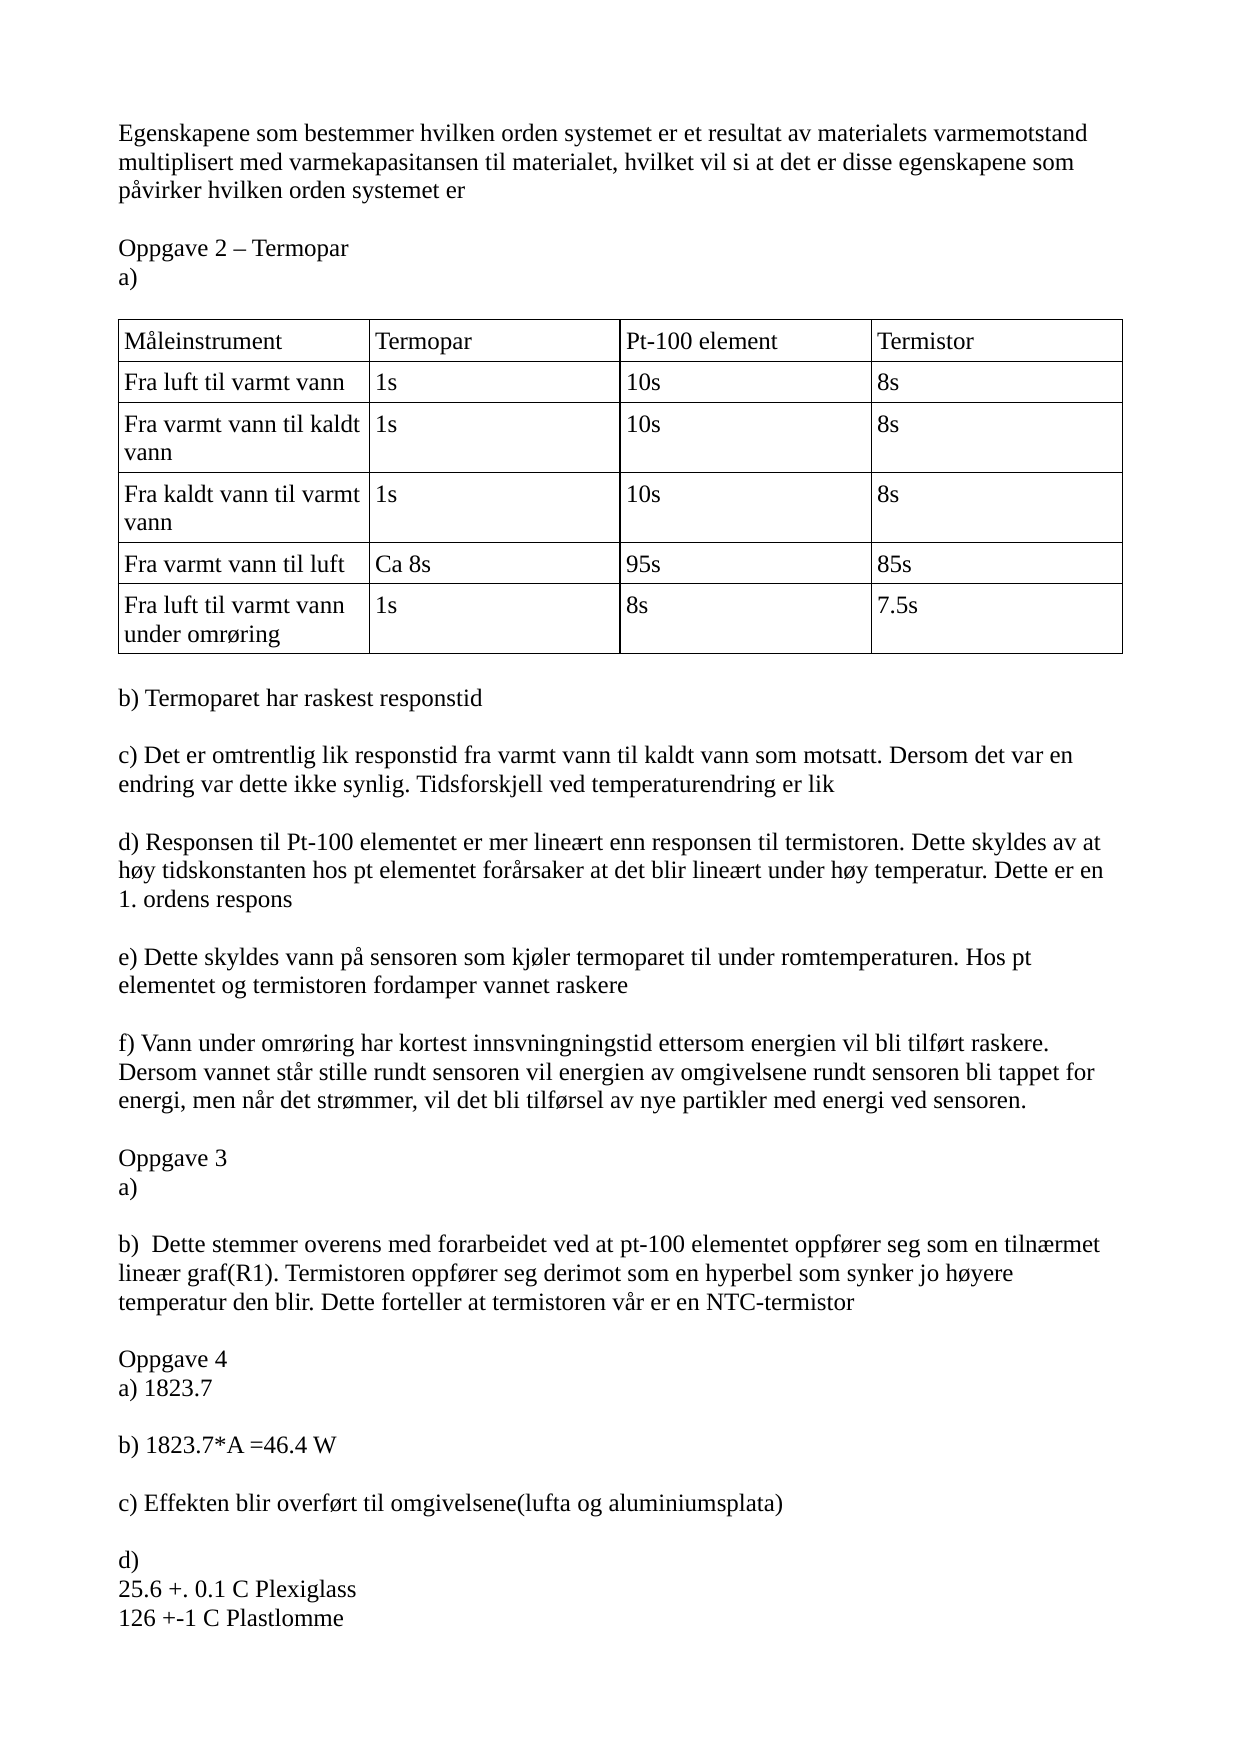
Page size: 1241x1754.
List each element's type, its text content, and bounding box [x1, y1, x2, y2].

table_cell Fra varmt vann til luft [119, 543, 369, 583]
text f) Vann under omrøring har kortest innsvningningstid ettersom energien vil bli tilført raskere. Dersom vannet står stille rundt sensoren vil energien av omgivelsene rundt sensoren bli tappet for energi, men når det strømmer, vil det bli tilførsel av nye partikler med energi ved sensoren. [118, 1028, 1122, 1114]
table_cell 10s [621, 403, 871, 472]
table_cell 1s [370, 473, 619, 542]
text b) Dette stemmer overens med forarbeidet ved at pt-100 elementet oppfører seg som en tilnærmet lineær graf(R1). Termistoren oppfører seg derimot som en hyperbel som synker jo høyere temperatur den blir. Dette forteller at termistoren vår er en NTC-termistor [118, 1229, 1122, 1315]
table_cell 85s [872, 543, 1122, 583]
text e) Dette skyldes vann på sensoren som kjøler termoparet til under romtemperaturen. Hos pt elementet og termistoren fordamper vannet raskere [118, 942, 1122, 999]
text b) 1823.7*A =46.4 W [118, 1430, 1122, 1459]
text Oppgave 3 [118, 1143, 1122, 1172]
table_cell 8s [872, 362, 1122, 402]
table_header Pt-100 element [621, 320, 871, 361]
table_cell 7.5s [872, 584, 1122, 653]
table_header Termistor [872, 320, 1122, 361]
text Oppgave 2 – Termopar [118, 233, 1122, 262]
table_cell 1s [370, 403, 619, 472]
table_header Termopar [370, 320, 619, 361]
table_cell 10s [621, 362, 871, 402]
text c) Effekten blir overført til omgivelsene(lufta og aluminiumsplata) [118, 1488, 1122, 1517]
table_header Måleinstrument [119, 320, 369, 361]
text 25.6 +. 0.1 C Plexiglass [118, 1574, 1122, 1603]
text d) [118, 1545, 1122, 1574]
table_cell Ca 8s [370, 543, 619, 583]
text b) Termoparet har raskest responstid [118, 683, 1122, 712]
table_cell Fra kaldt vann til varmt vann [119, 473, 369, 542]
text a) [118, 1172, 1122, 1200]
text Oppgave 4 [118, 1344, 1122, 1373]
text a) [118, 262, 1122, 291]
table_cell 8s [872, 403, 1122, 472]
text 126 +-1 C Plastlomme [118, 1603, 1122, 1632]
table_cell 1s [370, 362, 619, 402]
table_cell 95s [621, 543, 871, 583]
table_cell 8s [872, 473, 1122, 542]
text Egenskapene som bestemmer hvilken orden systemet er et resultat av materialets varmemotstand multiplisert med varmekapasitansen til materialet, hvilket vil si at det er disse egenskapene som påvirker hvilken orden systemet er [118, 118, 1122, 204]
table_cell 8s [621, 584, 871, 653]
table_cell Fra varmt vann til kaldt vann [119, 403, 369, 472]
text a) 1823.7 [118, 1373, 1122, 1402]
table_cell 1s [370, 584, 619, 653]
table_cell Fra luft til varmt vann under omrøring [119, 584, 369, 653]
text c) Det er omtrentlig lik responstid fra varmt vann til kaldt vann som motsatt. Dersom det var en endring var dette ikke synlig. Tidsforskjell ved temperaturendring er lik [118, 740, 1122, 798]
table_cell 10s [621, 473, 871, 542]
text d) Responsen til Pt-100 elementet er mer lineært enn responsen til termistoren. Dette skyldes av at høy tidskonstanten hos pt elementet forårsaker at det blir lineært under høy temperatur. Dette er en 1. ordens respons [118, 827, 1122, 913]
table_cell Fra luft til varmt vann [119, 362, 369, 402]
